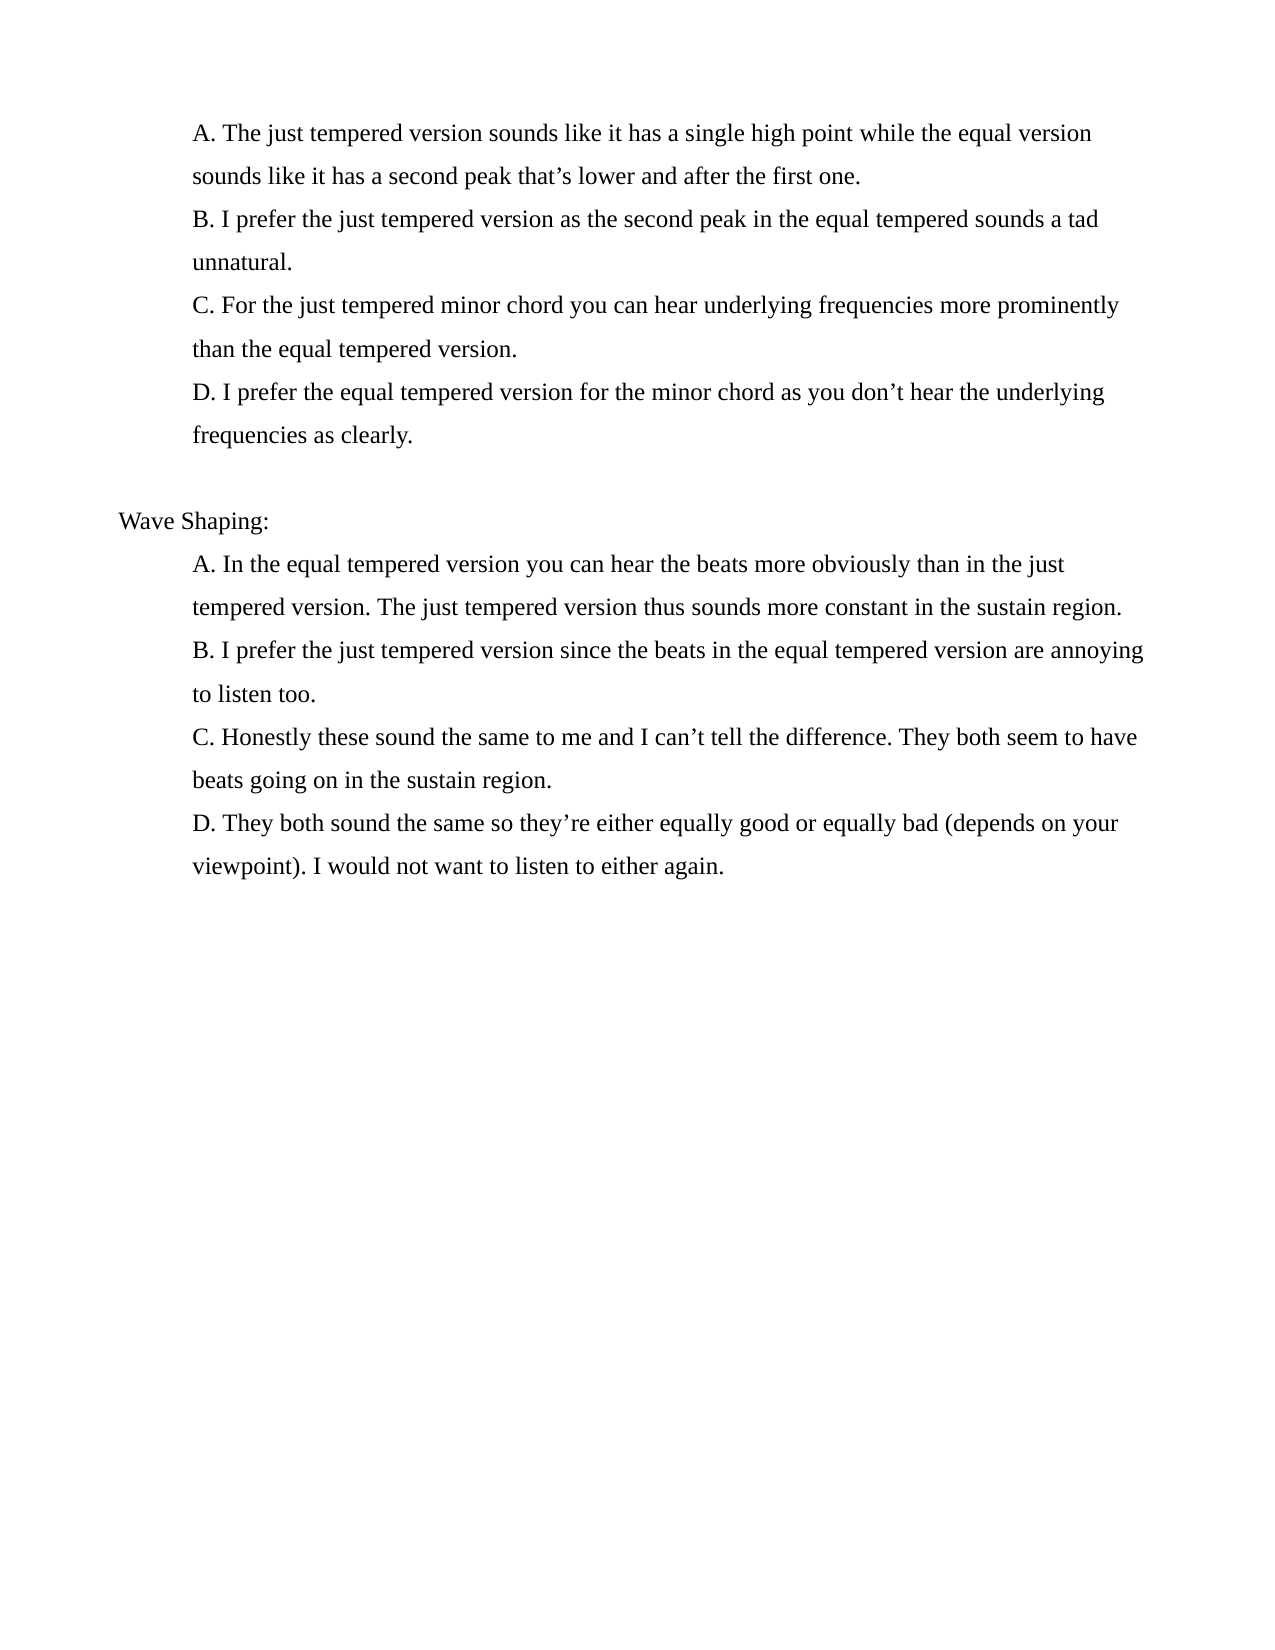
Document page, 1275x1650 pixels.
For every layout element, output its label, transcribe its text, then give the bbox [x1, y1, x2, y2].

text Wave Shaping: [118, 506, 1157, 535]
text D. I prefer the equal tempered version for the minor chord as you don’t hear the underlying frequencies as clearly. [118, 377, 1157, 449]
text D. They both sound the same so they’re either equally good or equally bad (depends on your viewpoint). I would not want to listen to either again. [118, 808, 1157, 880]
text B. I prefer the just tempered version since the beats in the equal tempered version are annoying to listen too. [118, 636, 1157, 707]
text C. Honestly these sound the same to me and I can’t tell the difference. They both seem to have beats going on in the sustain region. [118, 722, 1157, 794]
text A. In the equal tempered version you can hear the beats more obviously than in the just tempered version. The just tempered version thus sounds more constant in the sustain region. [118, 549, 1157, 621]
text A. The just tempered version sounds like it has a single high point while the equal version sounds like it has a second peak that’s lower and after the first one. [118, 118, 1157, 190]
text C. For the just tempered minor chord you can hear underlying frequencies more prominently than the equal tempered version. [118, 291, 1157, 362]
text B. I prefer the just tempered version as the second peak in the equal tempered sounds a tad unnatural. [118, 204, 1157, 276]
